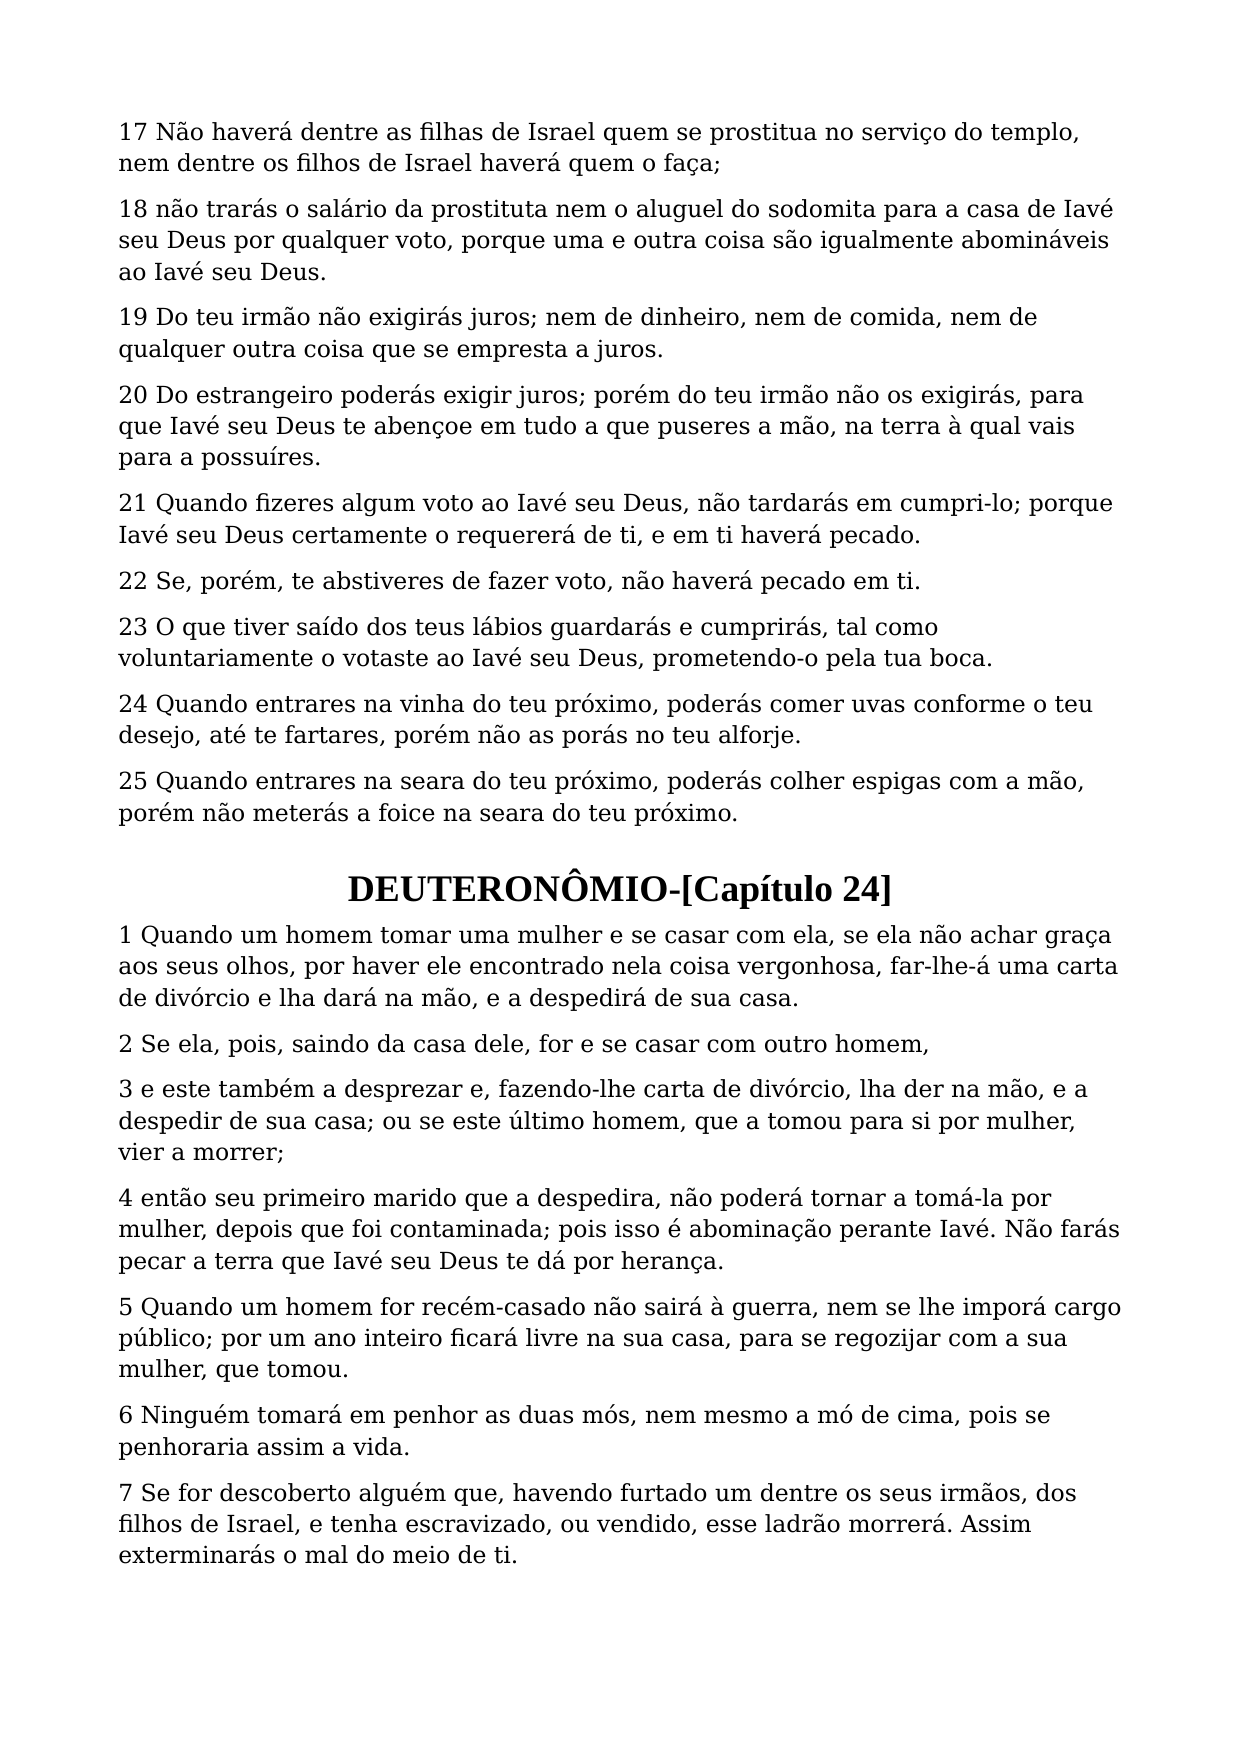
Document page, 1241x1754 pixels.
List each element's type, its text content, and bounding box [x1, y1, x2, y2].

text 25 Quando entrares na seara do teu próximo, poderás colher espigas com a mão, porém não meterás a foice na seara do teu próximo. [118, 768, 1122, 826]
text 17 Não haverá dentre as filhas de Israel quem se prostitua no serviço do templo, nem dentre os filhos de Israel haverá quem o faça; [118, 118, 1122, 177]
text 3 e este também a desprezar e, fazendo-lhe carta de divórcio, lha der na mão, e a despedir de sua casa; ou se este último homem, que a tomou para si por mulher, vier a morrer; [118, 1076, 1122, 1166]
text 23 O que tiver saído dos teus lábios guardarás e cumprirás, tal como voluntariamente o votaste ao Iavé seu Deus, prometendo-o pela tua boca. [118, 613, 1122, 672]
text 20 Do estrangeiro poderás exigir juros; porém do teu irmão não os exigirás, para que Iavé seu Deus te abençoe em tudo a que puseres a mão, na terra à qual vais para a possuíres. [118, 381, 1122, 471]
text 21 Quando fizeres algum voto ao Iavé seu Deus, não tardarás em cumpri-lo; porque Iavé seu Deus certamente o requererá de ti, e em ti haverá pecado. [118, 490, 1122, 549]
text 7 Se for descoberto alguém que, havendo furtado um dentre os seus irmãos, dos filhos de Israel, e tenha escravizado, ou vendido, esse ladrão morrerá. Assim exterminarás o mal do meio de ti. [118, 1479, 1122, 1569]
text 18 não trarás o salário da prostituta nem o aluguel do sodomita para a casa de Iavé seu Deus por qualquer voto, porque uma e outra coisa são igualmente abomináveis ao Iavé seu Deus. [118, 195, 1122, 285]
text 24 Quando entrares na vinha do teu próximo, poderás comer uvas conforme o teu desejo, até te fartares, porém não as porás no teu alforje. [118, 691, 1122, 749]
text 4 então seu primeiro marido que a despedira, não poderá tornar a tomá-la por mulher, depois que foi contaminada; pois isso é abominação perante Iavé. Não farás pecar a terra que Iavé seu Deus te dá por herança. [118, 1185, 1122, 1275]
text 19 Do teu irmão não exigirás juros; nem de dinheiro, nem de comida, nem de qualquer outra coisa que se empresta a juros. [118, 304, 1122, 363]
text 5 Quando um homem for recém-casado não sairá à guerra, nem se lhe imporá cargo público; por um ano inteiro ficará livre na sua casa, para se regozijar com a sua mulher, que tomou. [118, 1293, 1122, 1383]
text 1 Quando um homem tomar uma mulher e se casar com ela, se ela não achar graça aos seus olhos, por haver ele encontrado nela coisa vergonhosa, far-lhe-á uma carta de divórcio e lha dará na mão, e a despedirá de sua casa. [118, 922, 1122, 1012]
text 22 Se, porém, te abstiveres de fazer voto, não haverá pecado em ti. [118, 567, 1122, 594]
subtitle DEUTERONÔMIO-[Capítulo 24] [118, 866, 1122, 909]
text 6 Ninguém tomará em penhor as duas mós, nem mesmo a mó de cima, pois se penhoraria assim a vida. [118, 1402, 1122, 1461]
text 2 Se ela, pois, saindo da casa dele, for e se casar com outro homem, [118, 1030, 1122, 1057]
